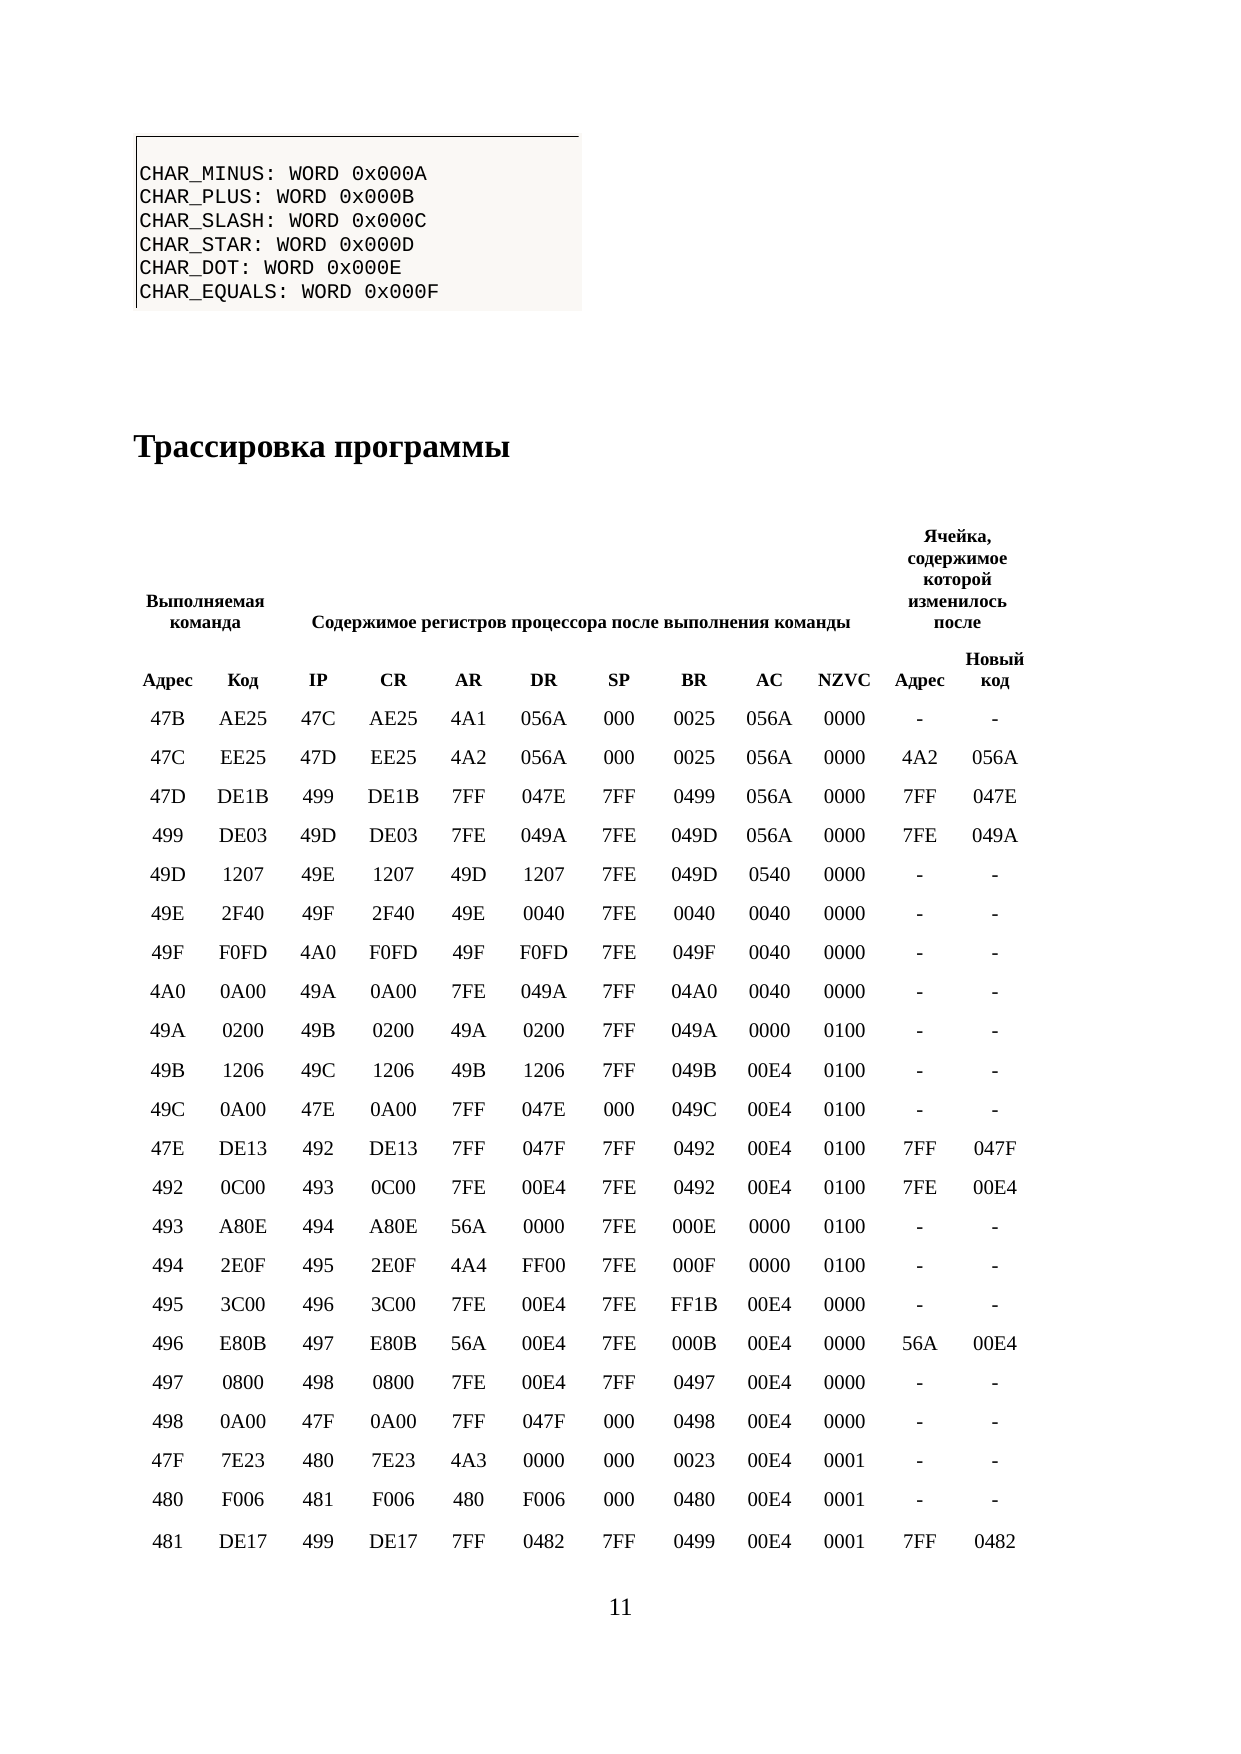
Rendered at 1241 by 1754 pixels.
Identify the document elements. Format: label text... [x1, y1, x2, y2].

table_cell 047E [957, 784, 1032, 823]
table_cell 0C00 [356, 1175, 431, 1214]
table_cell 056A [732, 784, 807, 823]
table_cell 0480 [656, 1487, 732, 1526]
table_cell 4A2 [431, 745, 506, 784]
table_cell 00E4 [732, 1292, 807, 1331]
table_cell Код [205, 648, 280, 706]
table_cell 00E4 [732, 1487, 807, 1526]
table_header Содержимое регистров процессора после выполнения команды [280, 525, 882, 648]
table_cell 0800 [356, 1370, 431, 1409]
table_cell 49D [431, 862, 506, 901]
table_cell 499 [130, 823, 205, 862]
table_cell 0499 [656, 784, 732, 823]
table_cell - [957, 1370, 1032, 1409]
table_cell 7FF [431, 784, 506, 823]
table_cell 47D [280, 745, 356, 784]
table_cell A80E [356, 1214, 431, 1253]
table_cell - [882, 1370, 957, 1409]
table_cell 1206 [205, 1058, 280, 1097]
table_cell 0A00 [356, 1097, 431, 1136]
table_cell 481 [280, 1487, 356, 1526]
table_cell 0000 [732, 1253, 807, 1292]
table_cell 56A [882, 1331, 957, 1370]
table_cell - [882, 862, 957, 901]
table_cell 0000 [807, 901, 882, 940]
table_cell 496 [280, 1292, 356, 1331]
table_cell 2E0F [356, 1253, 431, 1292]
table_cell 1207 [205, 862, 280, 901]
table_cell 497 [130, 1370, 205, 1409]
table_cell 0000 [506, 1214, 581, 1253]
table_cell FF1B [656, 1292, 732, 1331]
table_cell 498 [130, 1409, 205, 1448]
table_cell F0FD [506, 940, 581, 979]
table_cell 494 [280, 1214, 356, 1253]
table_cell 0001 [807, 1526, 882, 1553]
table_cell 04A0 [656, 979, 732, 1018]
table_cell - [957, 1097, 1032, 1136]
table_cell - [957, 1058, 1032, 1097]
table_cell 47E [280, 1097, 356, 1136]
table_cell 49A [130, 1019, 205, 1057]
table_cell 049A [506, 823, 581, 862]
table_cell 0000 [807, 1409, 882, 1448]
table_cell 056A [506, 745, 581, 784]
table_cell DE1B [356, 784, 431, 823]
table_cell 000F [656, 1253, 732, 1292]
table_cell 049C [656, 1097, 732, 1136]
table_cell 049A [957, 823, 1032, 862]
table_cell 7FF [882, 1136, 957, 1175]
table_cell NZVC [807, 648, 882, 706]
table_cell - [957, 1019, 1032, 1057]
table_cell 0200 [506, 1019, 581, 1057]
table_cell Новый код [957, 648, 1032, 706]
table_cell 49B [280, 1019, 356, 1057]
table_cell - [882, 1448, 957, 1487]
table_cell 47D [130, 784, 205, 823]
table_cell Адрес [882, 648, 957, 706]
table_cell 0000 [732, 1214, 807, 1253]
table_cell CR [356, 648, 431, 706]
table_cell E80B [356, 1331, 431, 1370]
table_cell 00E4 [732, 1526, 807, 1553]
table_cell 7FF [431, 1409, 506, 1448]
subtitle Трассировка программы [133, 427, 1107, 465]
table_cell 0000 [807, 706, 882, 745]
table_cell 7FF [431, 1136, 506, 1175]
table_cell - [882, 1019, 957, 1057]
table_cell F0FD [356, 940, 431, 979]
table_cell 00E4 [732, 1448, 807, 1487]
table_cell 0482 [957, 1526, 1032, 1553]
table_cell Адрес [130, 648, 205, 706]
table_cell 0A00 [356, 979, 431, 1018]
table_cell 495 [130, 1292, 205, 1331]
table_cell 56A [431, 1214, 506, 1253]
table_cell 49F [431, 940, 506, 979]
table_cell 0200 [356, 1019, 431, 1057]
table_cell 00E4 [506, 1175, 581, 1214]
table_cell 049F [656, 940, 732, 979]
table_cell 0100 [807, 1097, 882, 1136]
table_cell 0001 [807, 1487, 882, 1526]
table_cell - [957, 1292, 1032, 1331]
table_cell 49E [431, 901, 506, 940]
table_cell F006 [356, 1487, 431, 1526]
table_cell 00E4 [732, 1136, 807, 1175]
table_cell DE03 [205, 823, 280, 862]
table_cell 1206 [506, 1058, 581, 1097]
table_cell 7FF [581, 1058, 656, 1097]
table_cell - [957, 1487, 1032, 1526]
table_cell 49A [431, 1019, 506, 1057]
table_cell - [882, 1487, 957, 1526]
table_cell 49A [280, 979, 356, 1018]
table_cell 0100 [807, 1253, 882, 1292]
table_cell 0A00 [356, 1409, 431, 1448]
table_cell 00E4 [732, 1409, 807, 1448]
table_cell AC [732, 648, 807, 706]
table_cell 7FE [882, 1175, 957, 1214]
table_cell 0000 [807, 784, 882, 823]
table_cell 7FE [581, 1253, 656, 1292]
table_cell 47F [280, 1409, 356, 1448]
table_cell 000 [581, 1487, 656, 1526]
table_cell 00E4 [732, 1331, 807, 1370]
table_cell 000 [581, 745, 656, 784]
table_cell 7FF [581, 1370, 656, 1409]
table_cell 7FE [581, 1214, 656, 1253]
table_cell 0100 [807, 1136, 882, 1175]
table_cell 7FF [581, 784, 656, 823]
table_cell 7FE [581, 1292, 656, 1331]
table_cell - [882, 1058, 957, 1097]
table_cell 049A [656, 1019, 732, 1057]
table_cell 7FE [581, 823, 656, 862]
table_cell 498 [280, 1370, 356, 1409]
table_cell 49B [130, 1058, 205, 1097]
table_cell 056A [957, 745, 1032, 784]
table_cell 49B [431, 1058, 506, 1097]
table_cell 0000 [807, 862, 882, 901]
table_cell 0000 [807, 1292, 882, 1331]
table_cell F0FD [205, 940, 280, 979]
table_cell - [882, 1409, 957, 1448]
table_cell 049B [656, 1058, 732, 1097]
table_cell E80B [205, 1331, 280, 1370]
table_cell 480 [130, 1487, 205, 1526]
table_cell 4A1 [431, 706, 506, 745]
table_cell - [882, 1253, 957, 1292]
table_cell 0000 [807, 1331, 882, 1370]
table_cell 2F40 [356, 901, 431, 940]
table_cell 7FF [882, 1526, 957, 1553]
table_cell 0025 [656, 706, 732, 745]
table_cell IP [280, 648, 356, 706]
table_cell 056A [732, 745, 807, 784]
table_cell - [882, 1292, 957, 1331]
table_cell 0100 [807, 1175, 882, 1214]
table_cell 00E4 [732, 1175, 807, 1214]
table_cell - [957, 1409, 1032, 1448]
table_cell 049D [656, 862, 732, 901]
table_cell 00E4 [957, 1331, 1032, 1370]
table_cell 056A [732, 706, 807, 745]
table_cell 49F [280, 901, 356, 940]
table_cell 47E [130, 1136, 205, 1175]
table_cell 7FE [431, 979, 506, 1018]
table_cell 0497 [656, 1370, 732, 1409]
table_cell 0482 [506, 1526, 581, 1553]
table_cell - [957, 979, 1032, 1018]
table_cell DE03 [356, 823, 431, 862]
table_cell 0498 [656, 1409, 732, 1448]
table_cell 47B [130, 706, 205, 745]
table_cell 049A [506, 979, 581, 1018]
table_cell 7FF [581, 1019, 656, 1057]
table_cell 056A [732, 823, 807, 862]
table_cell 3C00 [356, 1292, 431, 1331]
table_cell 0040 [656, 901, 732, 940]
table_cell 047F [506, 1409, 581, 1448]
table_cell AE25 [205, 706, 280, 745]
table_cell 4A4 [431, 1253, 506, 1292]
table_cell 00E4 [506, 1370, 581, 1409]
table_cell AE25 [356, 706, 431, 745]
table_cell 2F40 [205, 901, 280, 940]
table_cell - [957, 1253, 1032, 1292]
table_cell 0001 [807, 1448, 882, 1487]
table_cell 2E0F [205, 1253, 280, 1292]
table_cell 7FE [581, 1175, 656, 1214]
table_cell 47C [130, 745, 205, 784]
table_cell 049D [656, 823, 732, 862]
table_cell 056A [506, 706, 581, 745]
table_cell 00E4 [732, 1058, 807, 1097]
table_cell 499 [280, 1526, 356, 1553]
table_cell 7FE [581, 940, 656, 979]
table_cell 0040 [732, 979, 807, 1018]
table_cell 0492 [656, 1175, 732, 1214]
table_cell 49D [280, 823, 356, 862]
table_cell DE13 [356, 1136, 431, 1175]
table_cell 56A [431, 1331, 506, 1370]
table_cell FF00 [506, 1253, 581, 1292]
table_cell 1207 [356, 862, 431, 901]
table_cell 49C [280, 1058, 356, 1097]
table_cell - [957, 862, 1032, 901]
table_cell 493 [130, 1214, 205, 1253]
table_cell - [882, 1097, 957, 1136]
table_cell 0040 [732, 901, 807, 940]
table_cell 49D [130, 862, 205, 901]
table_cell - [957, 940, 1032, 979]
table_cell AR [431, 648, 506, 706]
table_cell 7FF [581, 1136, 656, 1175]
table_cell - [882, 706, 957, 745]
table_cell 000E [656, 1214, 732, 1253]
table_cell 47F [130, 1448, 205, 1487]
table_cell 00E4 [957, 1175, 1032, 1214]
table_cell - [882, 940, 957, 979]
table_cell 0040 [732, 940, 807, 979]
table_cell - [882, 1214, 957, 1253]
table_cell 0A00 [205, 1097, 280, 1136]
table_cell 49C [130, 1097, 205, 1136]
table_cell 49E [130, 901, 205, 940]
table_header Ячейка, содержимое которой изменилось после [882, 525, 1032, 648]
table_cell 4A0 [130, 979, 205, 1018]
table_cell 0800 [205, 1370, 280, 1409]
table_cell 3C00 [205, 1292, 280, 1331]
table_cell 47C [280, 706, 356, 745]
table_cell 49E [280, 862, 356, 901]
table_cell 00E4 [506, 1292, 581, 1331]
table_cell 496 [130, 1331, 205, 1370]
table_cell 0C00 [205, 1175, 280, 1214]
table_cell 047F [506, 1136, 581, 1175]
table_cell 0540 [732, 862, 807, 901]
table_cell 0025 [656, 745, 732, 784]
table_cell 493 [280, 1175, 356, 1214]
table_cell 7E23 [205, 1448, 280, 1487]
table_cell 0000 [732, 1019, 807, 1057]
table_cell 047F [957, 1136, 1032, 1175]
table_cell - [957, 901, 1032, 940]
table_cell - [957, 1448, 1032, 1487]
table_cell 7FE [431, 1292, 506, 1331]
table_cell 481 [130, 1526, 205, 1553]
table_cell 0200 [205, 1019, 280, 1057]
table_cell 047E [506, 784, 581, 823]
table_cell 0A00 [205, 979, 280, 1018]
table_cell 0100 [807, 1058, 882, 1097]
table_cell 7FE [581, 862, 656, 901]
table_cell DR [506, 648, 581, 706]
table_cell 0100 [807, 1214, 882, 1253]
table_cell 0000 [506, 1448, 581, 1487]
table_cell - [882, 901, 957, 940]
table_cell 480 [280, 1448, 356, 1487]
table_cell 0040 [506, 901, 581, 940]
table_cell - [957, 1214, 1032, 1253]
table_cell 0100 [807, 1019, 882, 1057]
table_cell 7E23 [356, 1448, 431, 1487]
table_cell 0000 [807, 1370, 882, 1409]
table_cell 0A00 [205, 1409, 280, 1448]
table_cell BR [656, 648, 732, 706]
table_cell 495 [280, 1253, 356, 1292]
table_cell - [882, 979, 957, 1018]
table_cell F006 [506, 1487, 581, 1526]
table_cell 492 [130, 1175, 205, 1214]
table_cell 4A3 [431, 1448, 506, 1487]
table_cell 000 [581, 1448, 656, 1487]
table_cell DE17 [356, 1526, 431, 1553]
table_cell 7FE [581, 1331, 656, 1370]
table_cell 7FE [882, 823, 957, 862]
table_cell F006 [205, 1487, 280, 1526]
table_cell 00E4 [506, 1331, 581, 1370]
table_cell 7FE [431, 1370, 506, 1409]
table_cell EE25 [205, 745, 280, 784]
table_cell 4A2 [882, 745, 957, 784]
table_cell 7FF [431, 1526, 506, 1553]
table_header Выполняемая команда [130, 525, 280, 648]
table_cell 000 [581, 1409, 656, 1448]
table_cell 0492 [656, 1136, 732, 1175]
table_cell 0000 [807, 940, 882, 979]
table_cell 49F [130, 940, 205, 979]
table_cell 0000 [807, 745, 882, 784]
table_cell 1207 [506, 862, 581, 901]
table_cell 7FE [581, 901, 656, 940]
table_cell DE13 [205, 1136, 280, 1175]
table_cell SP [581, 648, 656, 706]
table_cell 0000 [807, 823, 882, 862]
table_cell 7FF [431, 1097, 506, 1136]
table_cell 000B [656, 1331, 732, 1370]
table_cell 000 [581, 1097, 656, 1136]
table_cell 047E [506, 1097, 581, 1136]
table_cell 7FF [581, 1526, 656, 1553]
table_cell 7FF [882, 784, 957, 823]
table_cell EE25 [356, 745, 431, 784]
table_cell A80E [205, 1214, 280, 1253]
table_cell 0023 [656, 1448, 732, 1487]
table_cell 492 [280, 1136, 356, 1175]
table_cell 1206 [356, 1058, 431, 1097]
table_cell 480 [431, 1487, 506, 1526]
table_cell - [957, 706, 1032, 745]
table_cell 000 [581, 706, 656, 745]
table_cell 494 [130, 1253, 205, 1292]
table_cell DE1B [205, 784, 280, 823]
table_cell 0499 [656, 1526, 732, 1553]
table_cell 7FE [431, 823, 506, 862]
table_cell 4A0 [280, 940, 356, 979]
table_cell 0000 [807, 979, 882, 1018]
table_cell 499 [280, 784, 356, 823]
table_cell 00E4 [732, 1370, 807, 1409]
table_cell 7FF [581, 979, 656, 1018]
table_cell 00E4 [732, 1097, 807, 1136]
table_cell 497 [280, 1331, 356, 1370]
table_header CHAR_MINUS: WORD 0x000A CHAR_PLUS: WORD 0x000B CHAR_SLASH: WORD 0x000C CHAR_STAR: WORD 0x000D CHAR_DOT: WORD 0x000E CHAR_EQUALS: WORD 0x000F [133, 133, 582, 311]
table_cell DE17 [205, 1526, 280, 1553]
table_cell 7FE [431, 1175, 506, 1214]
